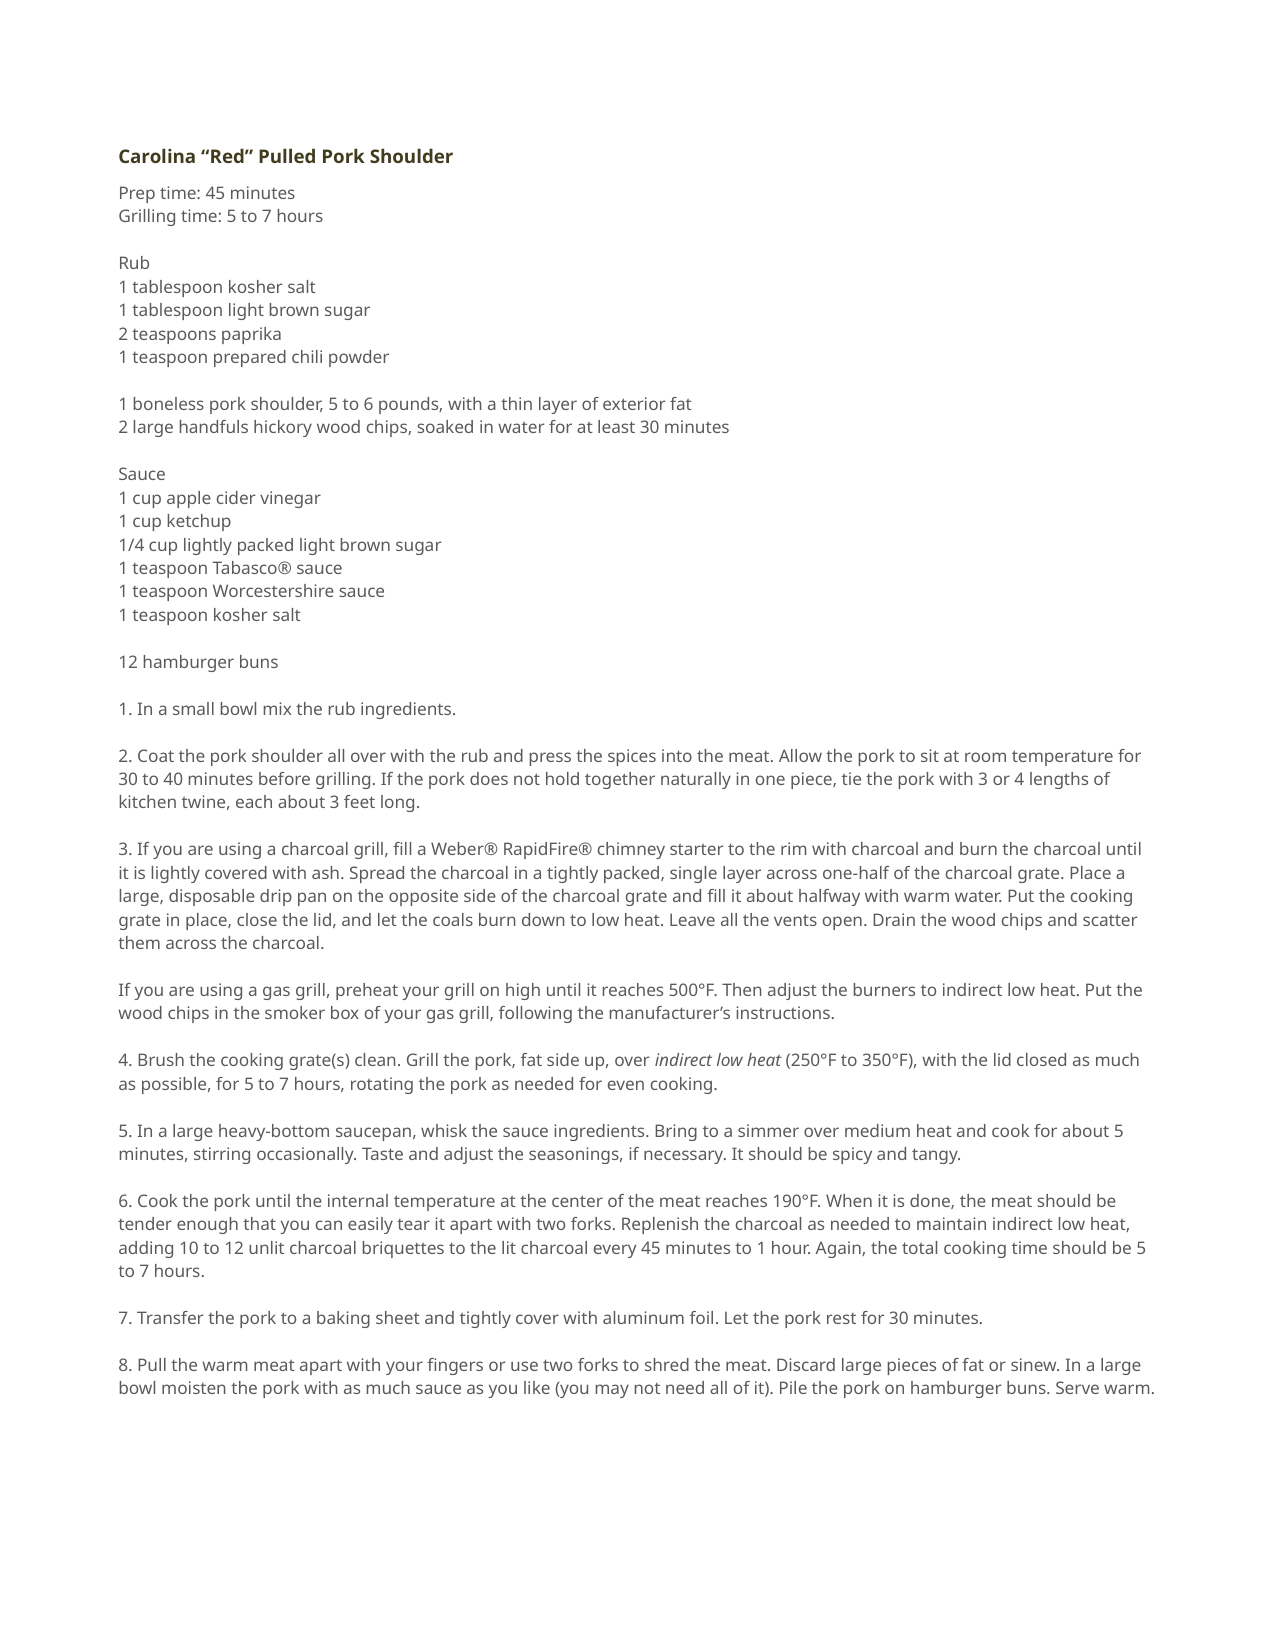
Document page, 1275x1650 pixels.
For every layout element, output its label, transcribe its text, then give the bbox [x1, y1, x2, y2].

subtitle Carolina “Red” Pulled Pork Shoulder [118, 143, 1157, 169]
text Prep time: 45 minutes Grilling time: 5 to 7 hours Rub 1 tablespoon kosher salt 1 tablespoon light brown sugar 2 teaspoons paprika 1 teaspoon prepared chili powder 1 boneless pork shoulder, 5 to 6 pounds, with a thin layer of exterior fat 2 large handfuls hickory wood chips, soaked in water for at least 30 minutes Sauce 1 cup apple cider vinegar 1 cup ketchup 1/4 cup lightly packed light brown sugar 1 teaspoon Tabasco® sauce 1 teaspoon Worcestershire sauce 1 teaspoon kosher salt 12 hamburger buns 1. In a small bowl mix the rub ingredients. 2. Coat the pork shoulder all over with the rub and press the spices into the meat. Allow the pork to sit at room temperature for 30 to 40 minutes before grilling. If the pork does not hold together naturally in one piece, tie the pork with 3 or 4 lengths of kitchen twine, each about 3 feet long. 3. If you are using a charcoal grill, fill a Weber® RapidFire® chimney starter to the rim with charcoal and burn the charcoal until it is lightly covered with ash. Spread the charcoal in a tightly packed, single layer across one-half of the charcoal grate. Place a large, disposable drip pan on the opposite side of the charcoal grate and fill it about halfway with warm water. Put the cooking grate in place, close the lid, and let the coals burn down to low heat. Leave all the vents open. Drain the wood chips and scatter them across the charcoal. If you are using a gas grill, preheat your grill on high until it reaches 500°F. Then adjust the burners to indirect low heat. Put the wood chips in the smoker box of your gas grill, following the manufacturer’s instructions. 4. Brush the cooking grate(s) clean. Grill the pork, fat side up, over indirect low heat (250°F to 350°F), with the lid closed as much as possible, for 5 to 7 hours, rotating the pork as needed for even cooking. 5. In a large heavy-bottom saucepan, whisk the sauce ingredients. Bring to a simmer over medium heat and cook for about 5 minutes, stirring occasionally. Taste and adjust the seasonings, if necessary. It should be spicy and tangy. 6. Cook the pork until the internal temperature at the center of the meat reaches 190°F. When it is done, the meat should be tender enough that you can easily tear it apart with two forks. Replenish the charcoal as needed to maintain indirect low heat, adding 10 to 12 unlit charcoal briquettes to the lit charcoal every 45 minutes to 1 hour. Again, the total cooking time should be 5 to 7 hours. 7. Transfer the pork to a baking sheet and tightly cover with aluminum foil. Let the pork rest for 30 minutes. 8. Pull the warm meat apart with your fingers or use two forks to shred the meat. Discard large pieces of fat or sinew. In a large bowl moisten the pork with as much sauce as you like (you may not need all of it). Pile the pork on hamburger buns. Serve warm. [118, 181, 1157, 1400]
